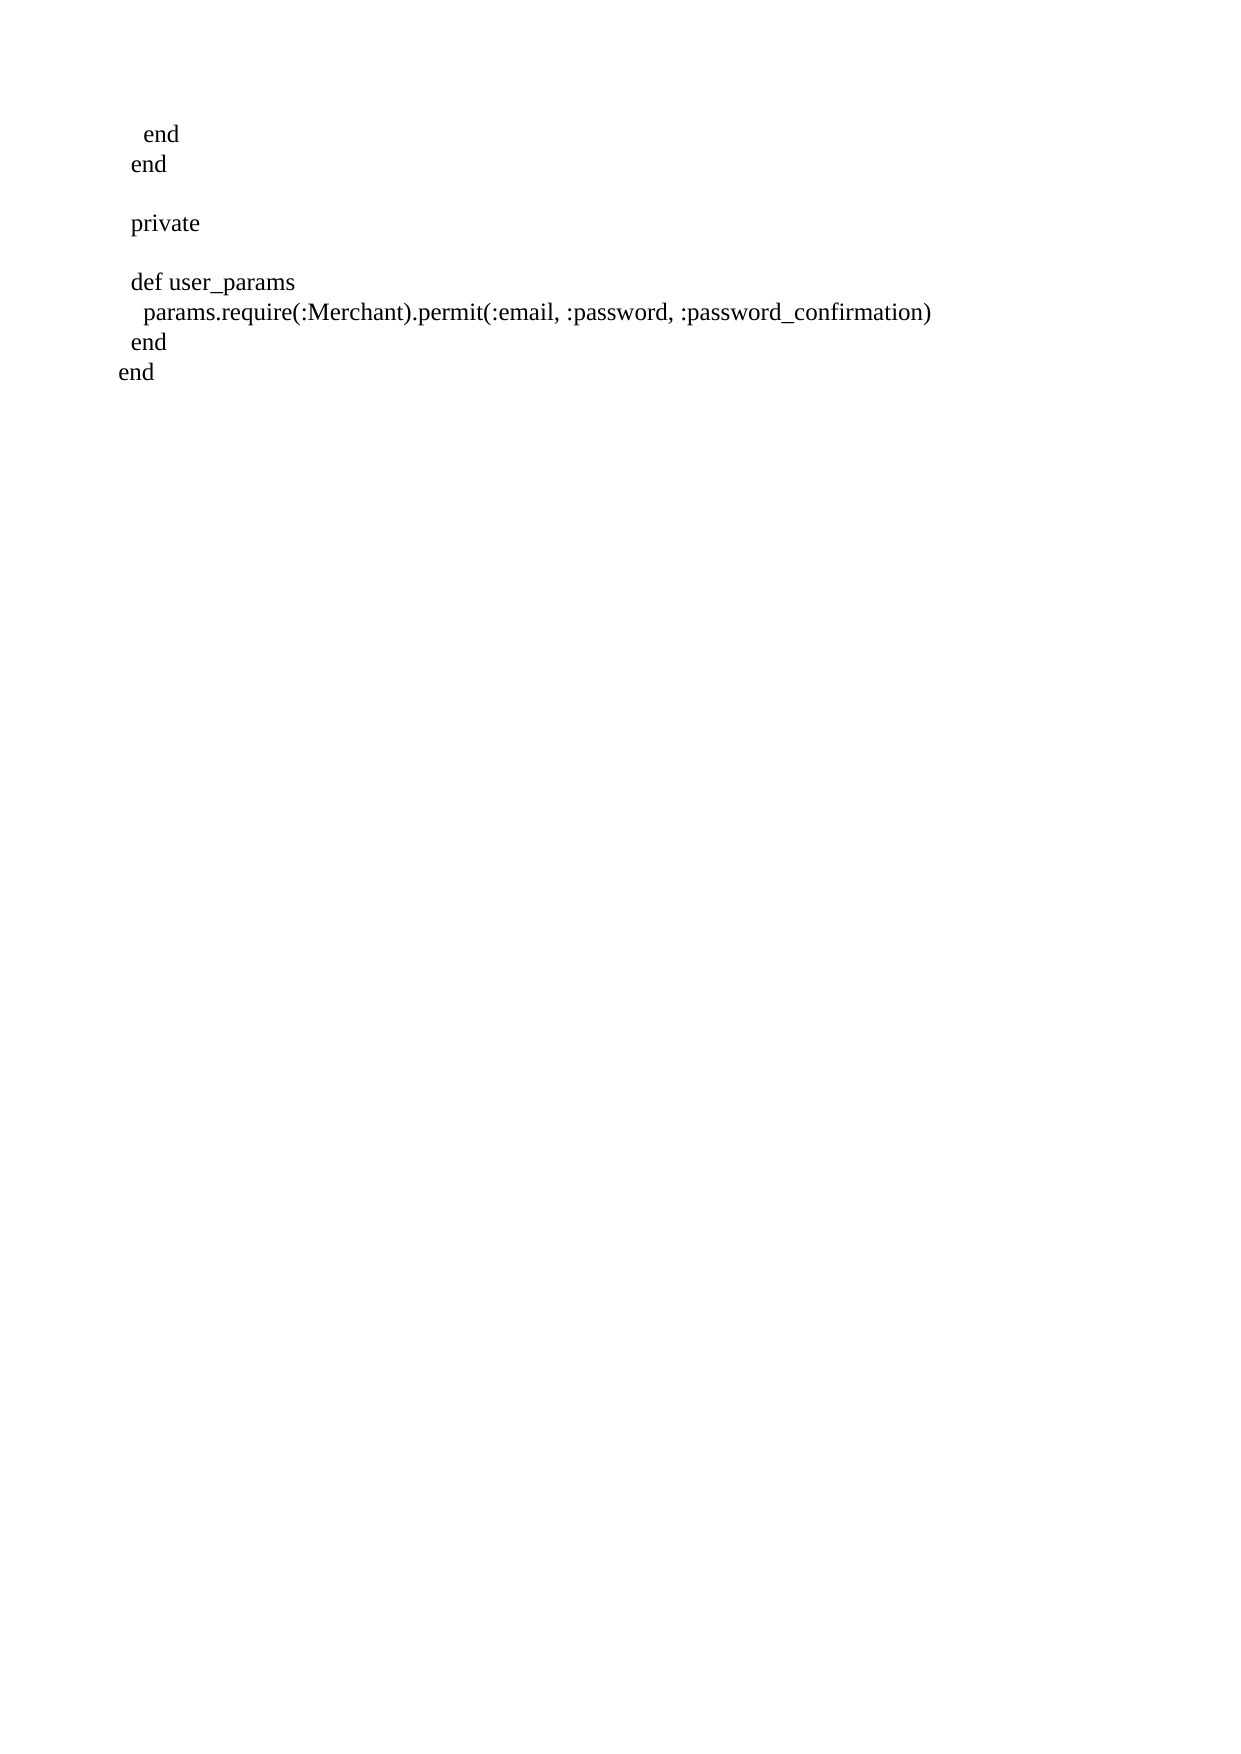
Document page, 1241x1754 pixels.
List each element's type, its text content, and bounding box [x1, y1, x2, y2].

text end [118, 148, 1122, 177]
text def user_params [118, 267, 1122, 296]
text end [118, 326, 1122, 356]
text end [118, 356, 1122, 385]
text params.require(:Merchant).permit(:email, :password, :password_confirmation) [118, 296, 1122, 326]
text end [118, 118, 1122, 148]
text private [118, 207, 1122, 237]
